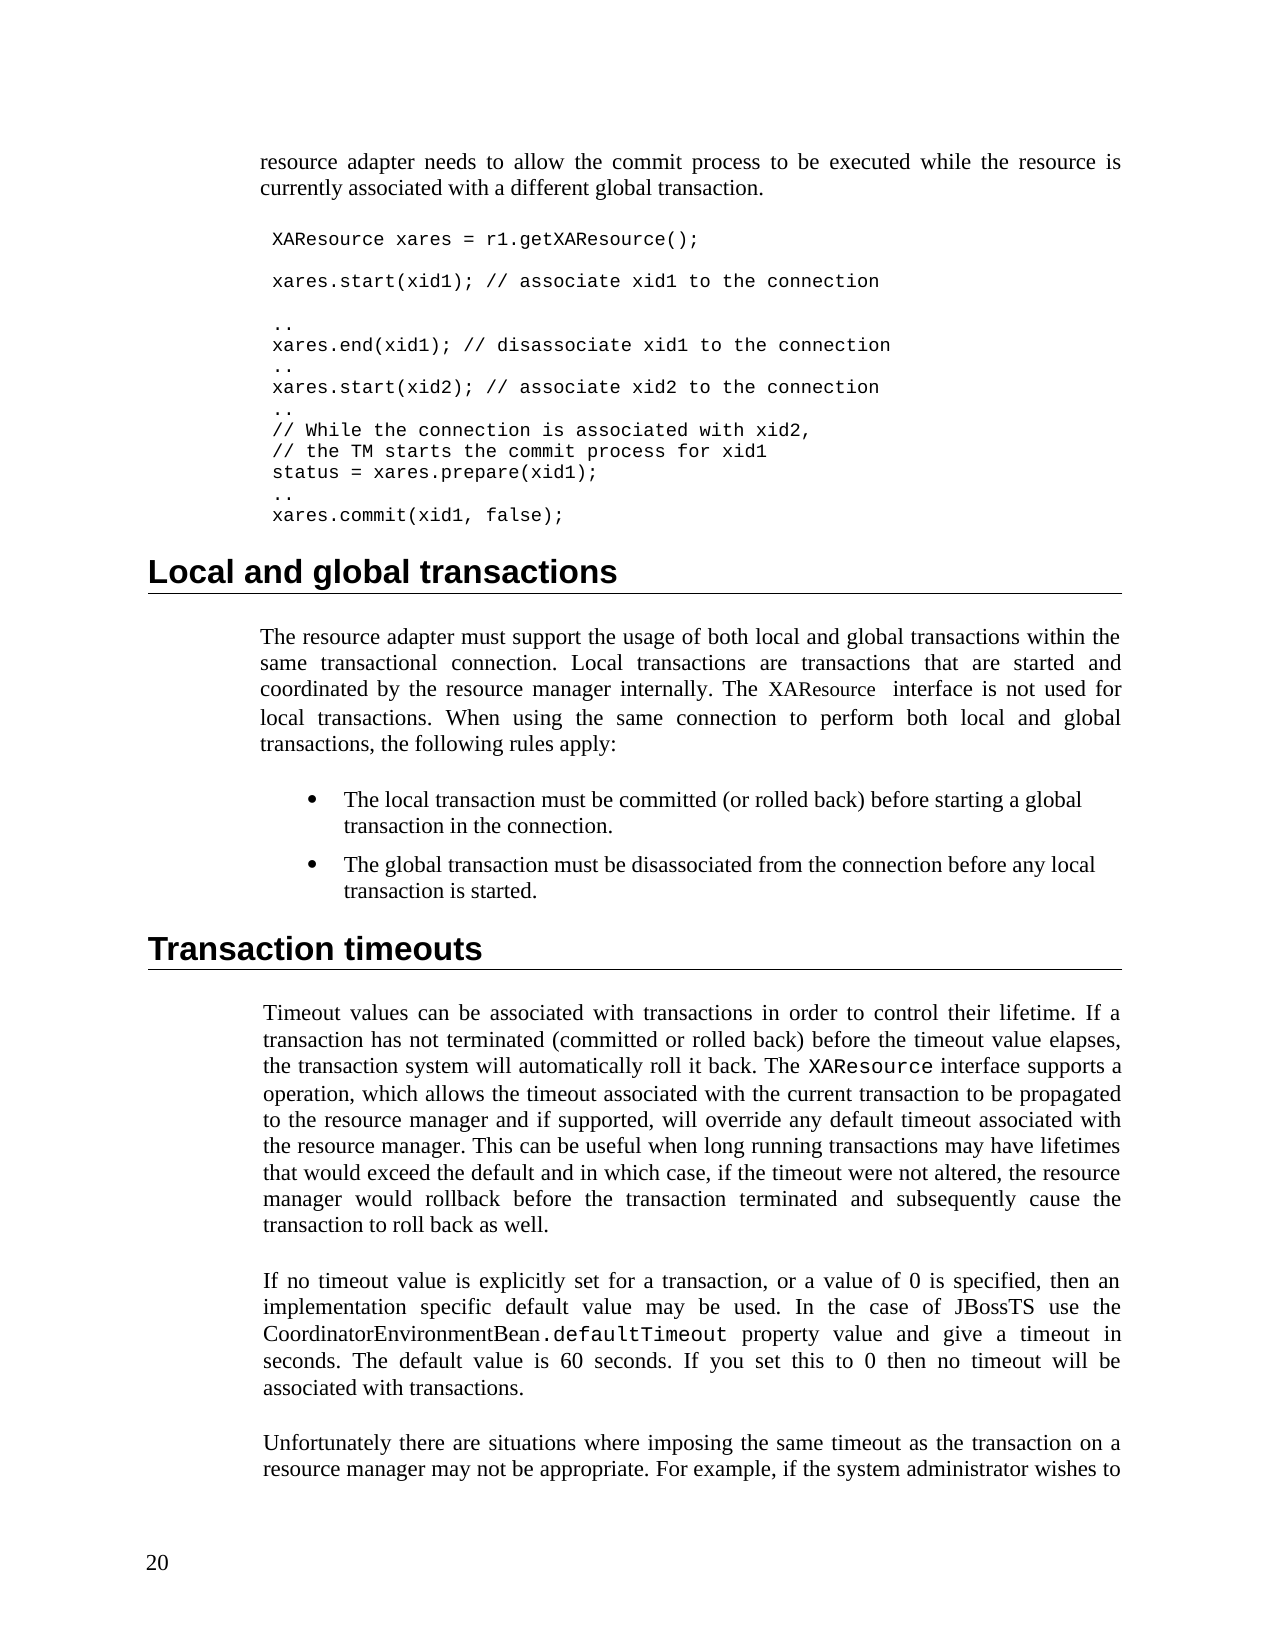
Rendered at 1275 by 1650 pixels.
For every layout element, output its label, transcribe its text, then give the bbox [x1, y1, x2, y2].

text xares.start(xid2); // associate xid2 to the connection [272, 378, 1122, 399]
text resource adapter needs to allow the commit process to be executed while the resource is currently associated with a different global transaction. [260, 148, 1122, 200]
text The resource adapter must support the usage of both local and global transactions within the same transactional connection. Local transactions are transactions that are started and coordinated by the resource manager internally. The XAResource interface is not used for local transactions. When using the same connection to perform both local and global transactions, the following rules apply: [260, 623, 1122, 756]
text If no timeout value is explicitly set for a transaction, or a value of 0 is specified, then an implementation specific default value may be used. In the case of JBossTS use the CoordinatorEnvironmentBean.defaultTimeout property value and give a timeout in seconds. The default value is 60 seconds. If you set this to 0 then no timeout will be associated with transactions. [263, 1267, 1122, 1400]
text xares.commit(xid1, false); [272, 506, 1122, 527]
list The local transaction must be committed (or rolled back) before starting a global transaction in the connection. [308, 786, 1122, 838]
text XAResource xares = r1.getXAResource(); xares.start(xid1); // associate xid1 to the connection .. [272, 229, 1122, 336]
subtitle Local and global transactions [148, 552, 1122, 593]
text .. [272, 399, 1122, 421]
subtitle Transaction timeouts [148, 928, 1122, 969]
text status = xares.prepare(xid1); [272, 463, 1122, 484]
text // While the connection is associated with xid2, [272, 421, 1122, 442]
list The global transaction must be disassociated from the connection before any local transaction is started. [308, 851, 1122, 903]
text .. [272, 484, 1122, 506]
text // the TM starts the commit process for xid1 [272, 442, 1122, 463]
text xares.end(xid1); // disassociate xid1 to the connection [272, 336, 1122, 357]
text .. [272, 357, 1122, 378]
text Timeout values can be associated with transactions in order to control their lifetime. If a transaction has not terminated (committed or rolled back) before the timeout value elapses, the transaction system will automatically roll it back. The XAResource interface supports a operation, which allows the timeout associated with the current transaction to be propagated to the resource manager and if supported, will override any default timeout associated with the resource manager. This can be useful when long running transactions may have lifetimes that would exceed the default and in which case, if the timeout were not altered, the resource manager would rollback before the transaction terminated and subsequently cause the transaction to roll back as well. [263, 999, 1122, 1238]
text Unfortunately there are situations where imposing the same timeout as the transaction on a resource manager may not be appropriate. For example, if the system administrator wishes to [263, 1429, 1122, 1482]
